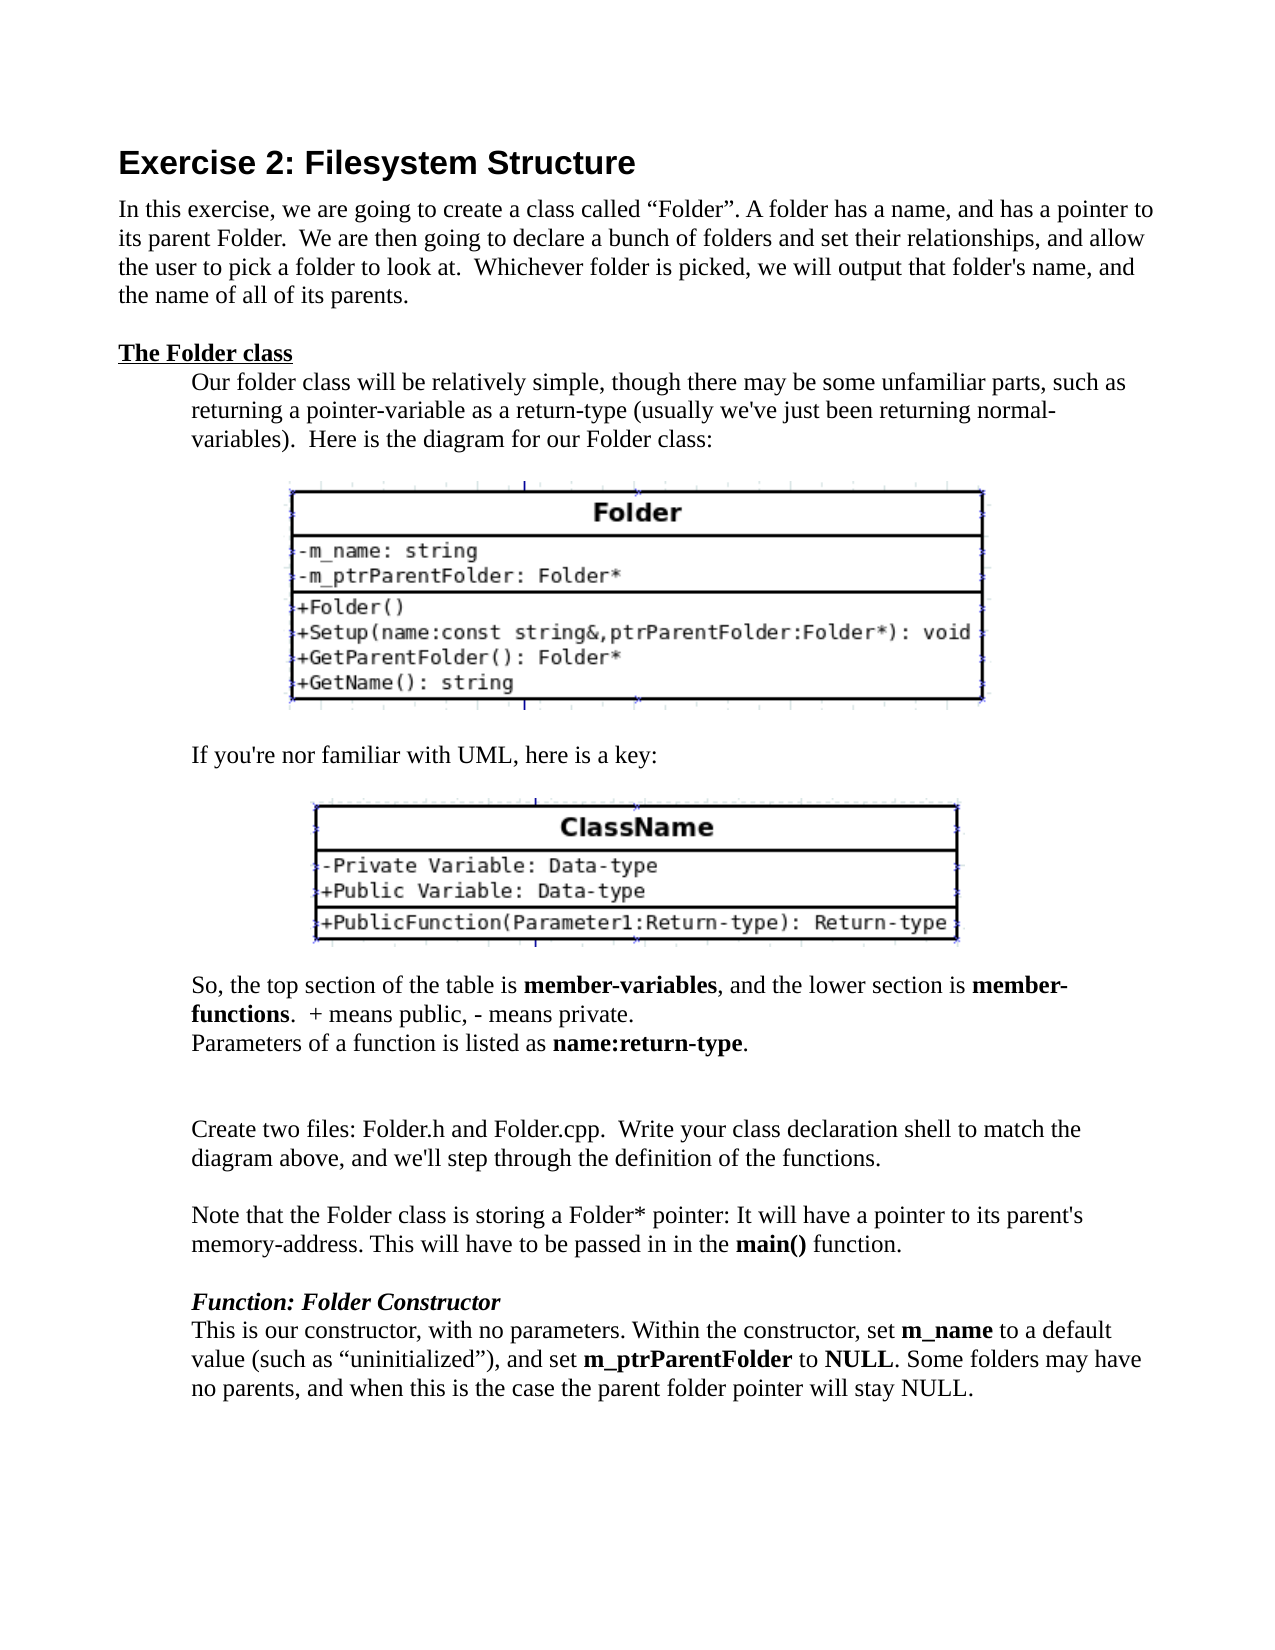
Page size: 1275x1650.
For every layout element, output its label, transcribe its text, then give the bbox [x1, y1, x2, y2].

text Our folder class will be relatively simple, though there may be some unfamiliar parts, such as returning a pointer-variable as a return-type (usually we've just been returning normal-variables). Here is the diagram for our Folder class: [191, 367, 1157, 453]
text In this exercise, we are going to create a class called “Folder”. A folder has a name, and has a pointer to its parent Folder. We are then going to declare a bunch of folders and set their relationships, and allow the user to pick a folder to look at. Whichever folder is picked, we will output that folder's name, and the name of all of its parents. [118, 194, 1157, 309]
text Create two files: Folder.h and Folder.cpp. Write your class declaration shell to match the diagram above, and we'll step through the definition of the functions. [191, 1114, 1157, 1172]
text This is our constructor, with no parameters. Within the constructor, set m_name to a default value (such as “uninitialized”), and set m_ptrParentFolder to NULL. Some folders may have no parents, and when this is the case the parent folder pointer will stay NULL. [191, 1316, 1157, 1402]
text Note that the Folder class is storing a Folder* pointer: It will have a pointer to its parent's memory-address. This will have to be passed in in the main() function. [191, 1201, 1157, 1258]
text The Folder class [118, 338, 1157, 367]
picture [283, 481, 992, 710]
picture [310, 798, 965, 947]
text So, the top section of the table is member-variables, and the lower section is member-functions. + means public, - means private. [191, 971, 1157, 1028]
subtitle Exercise 2: Filesystem Structure [118, 143, 1157, 182]
text Function: Folder Constructor [191, 1287, 1157, 1316]
text If you're nor familiar with UML, here is a key: [191, 741, 1157, 769]
text Parameters of a function is listed as name:return-type. [191, 1028, 1157, 1057]
